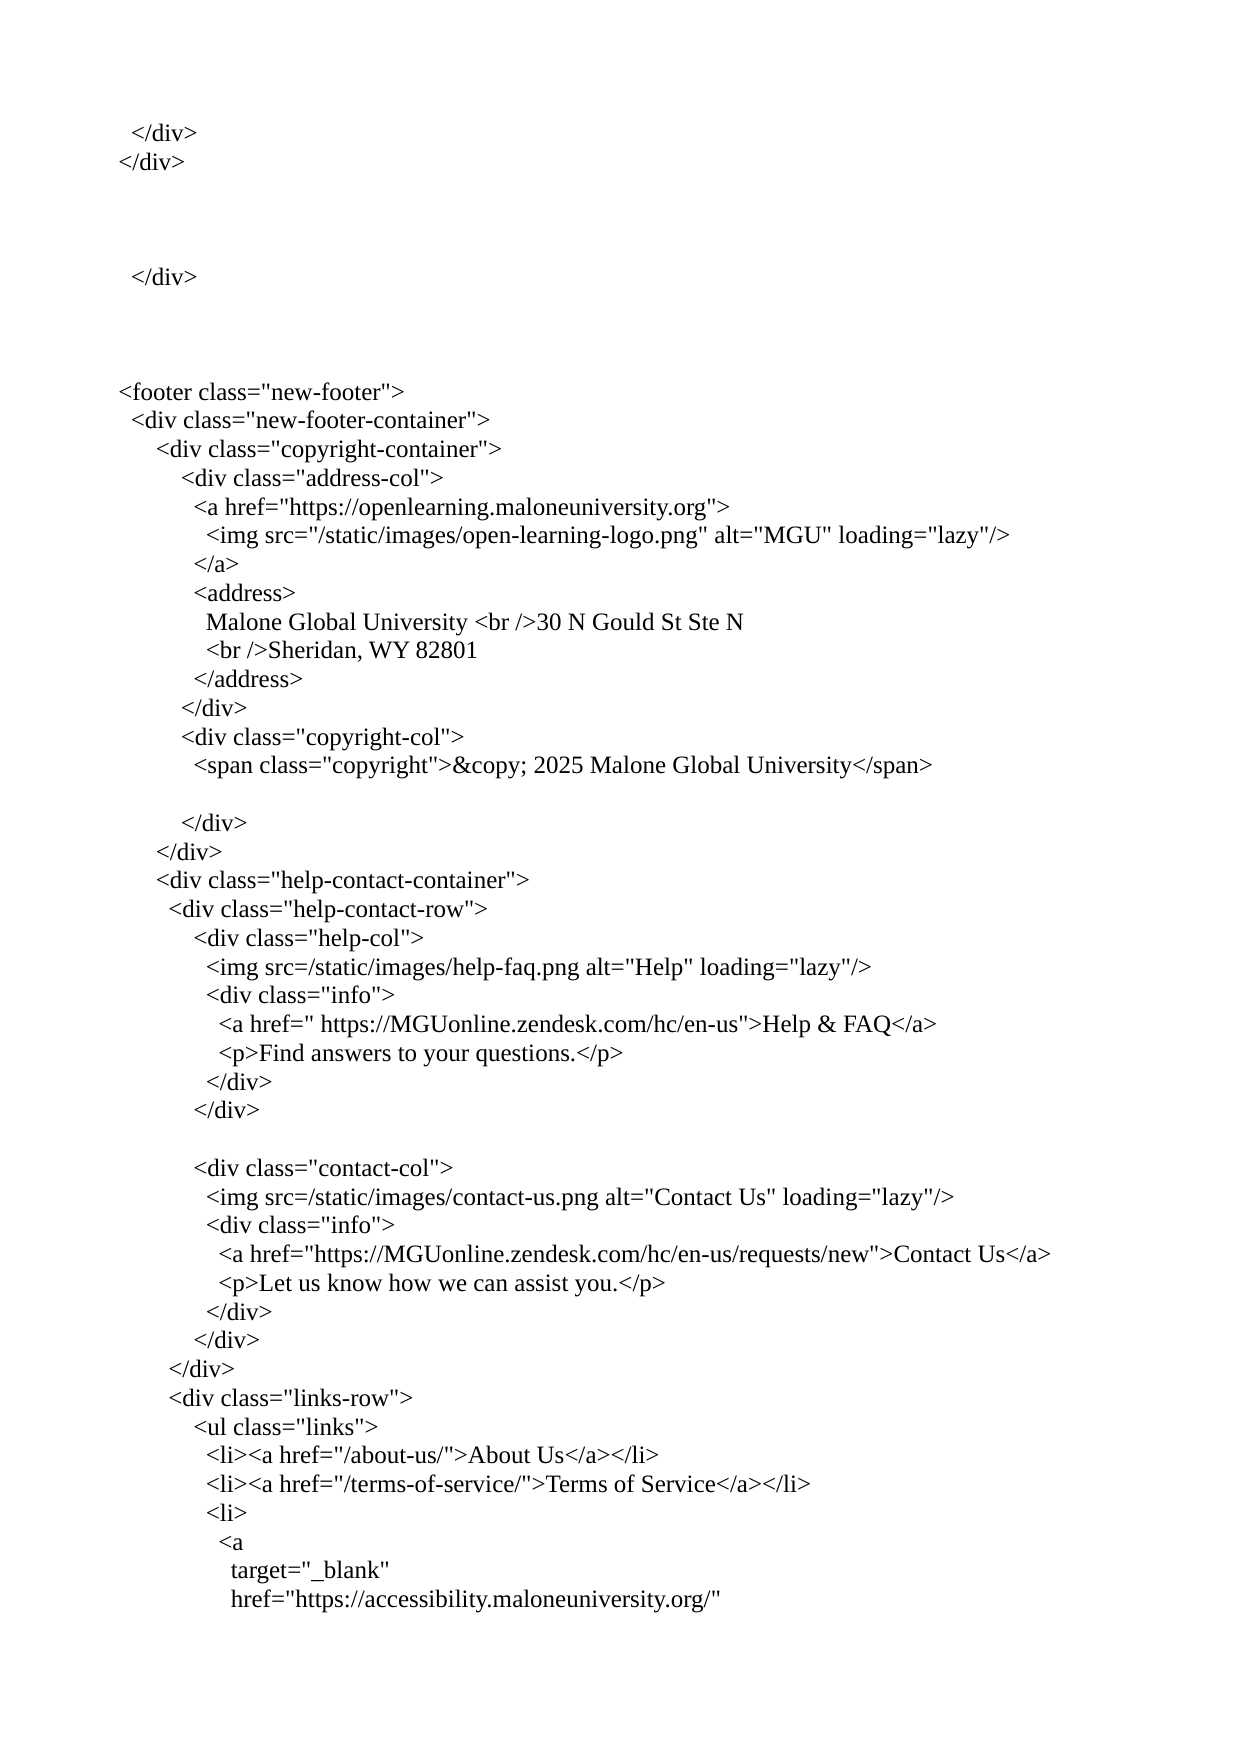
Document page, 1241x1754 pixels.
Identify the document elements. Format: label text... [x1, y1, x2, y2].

text <div class="address-col"> [118, 463, 1122, 492]
text <p>Find answers to your questions.</p> [118, 1038, 1122, 1067]
text <img src="/static/images/open-learning-logo.png" alt="MGU" loading="lazy"/> [118, 521, 1122, 549]
text target="_blank" [118, 1556, 1122, 1584]
text </div> [118, 262, 1122, 291]
text <a [118, 1527, 1122, 1556]
text <ul class="links"> [118, 1412, 1122, 1441]
text <div class="links-row"> [118, 1383, 1122, 1412]
text <div class="info"> [118, 981, 1122, 1009]
text <span class="copyright">&copy; 2025 Malone Global University</span> [118, 751, 1122, 779]
text </div> [118, 118, 1122, 147]
text <div class="help-contact-container"> [118, 866, 1122, 894]
text <a href=" https://MGUonline.zendesk.com/hc/en-us">Help & FAQ</a> [118, 1009, 1122, 1038]
text </address> [118, 664, 1122, 693]
text </div> [118, 1326, 1122, 1354]
text <div class="new-footer-container"> [118, 406, 1122, 434]
text <div class="copyright-col"> [118, 722, 1122, 751]
text <img src=/static/images/contact-us.png alt="Contact Us" loading="lazy"/> [118, 1182, 1122, 1211]
text <div class="copyright-container"> [118, 434, 1122, 463]
text <div class="contact-col"> [118, 1153, 1122, 1182]
text <li><a href="/about-us/">About Us</a></li> [118, 1441, 1122, 1469]
text <div class="info"> [118, 1211, 1122, 1239]
text <img src=/static/images/help-faq.png alt="Help" loading="lazy"/> [118, 952, 1122, 981]
text <div class="help-col"> [118, 923, 1122, 952]
text </div> [118, 1096, 1122, 1124]
text </div> [118, 693, 1122, 722]
text <footer class="new-footer"> [118, 377, 1122, 406]
text </div> [118, 837, 1122, 866]
text <li> [118, 1498, 1122, 1527]
text </div> [118, 1354, 1122, 1383]
text </div> [118, 808, 1122, 837]
text <address> [118, 578, 1122, 607]
text </div> [118, 1067, 1122, 1096]
text <br />Sheridan, WY 82801 [118, 636, 1122, 664]
text <div class="help-contact-row"> [118, 894, 1122, 923]
text href="https://accessibility.maloneuniversity.org/" [118, 1584, 1122, 1613]
text </a> [118, 549, 1122, 578]
text </div> [118, 147, 1122, 176]
text </div> [118, 1297, 1122, 1326]
text <li><a href="/terms-of-service/">Terms of Service</a></li> [118, 1469, 1122, 1498]
text Malone Global University <br />30 N Gould St Ste N [118, 607, 1122, 636]
text <a href="https://MGUonline.zendesk.com/hc/en-us/requests/new">Contact Us</a> [118, 1239, 1122, 1268]
text <p>Let us know how we can assist you.</p> [118, 1268, 1122, 1297]
text <a href="https://openlearning.maloneuniversity.org"> [118, 492, 1122, 521]
